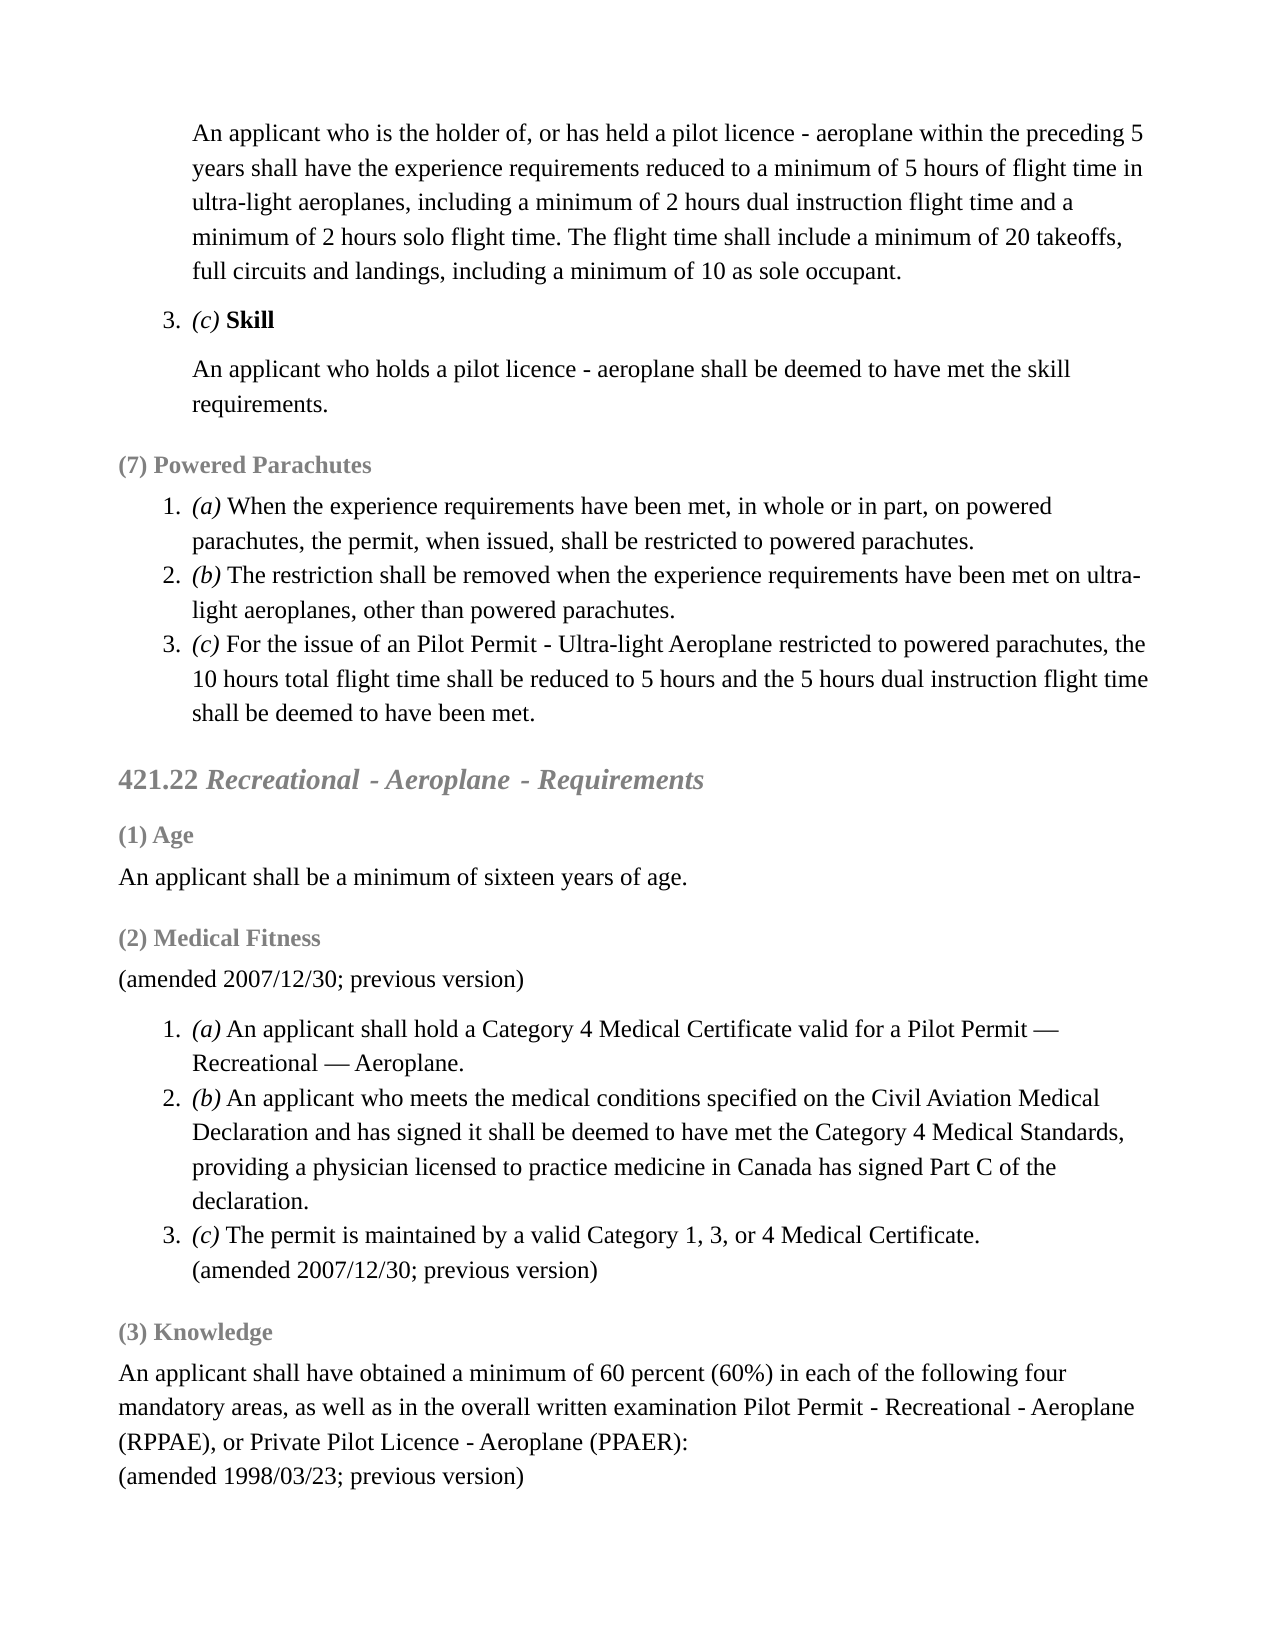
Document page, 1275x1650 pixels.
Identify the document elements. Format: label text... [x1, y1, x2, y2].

list (b) An applicant who meets the medical conditions specified on the Civil Aviation Medical Declaration and has signed it shall be deemed to have met the Category 4 Medical Standards, providing a physician licensed to practice medicine in Canada has signed Part C of the declaration. [162, 1083, 1157, 1215]
list (a) When the experience requirements have been met, in whole or in part, on powered parachutes, the permit, when issued, shall be restricted to powered parachutes. [162, 491, 1157, 555]
list (c) The permit is maintained by a valid Category 1, 3, or 4 Medical Certificate. (amended 2007/12/30; previous version) [162, 1221, 1157, 1284]
text An applicant shall have obtained a minimum of 60 percent (60%) in each of the following four mandatory areas, as well as in the overall written examination Pilot Permit - Recreational - Aeroplane (RPPAE), or Private Pilot Licence - Aeroplane (PPAER): (amended 1998/03/23; previous version) [118, 1358, 1157, 1490]
text An applicant shall be a minimum of sixteen years of age. [118, 862, 1157, 891]
subtitle 421.22 Recreational - Aeroplane - Requirements [118, 762, 1157, 796]
subtitle (1) Age [118, 821, 1157, 849]
subtitle (2) Medical Fitness [118, 923, 1157, 952]
list An applicant who is the holder of, or has held a pilot licence - aeroplane within the preceding 5 years shall have the experience requirements reduced to a minimum of 5 hours of flight time in ultra-light aeroplanes, including a minimum of 2 hours dual instruction flight time and a minimum of 2 hours solo flight time. The flight time shall include a minimum of 20 takeoffs, full circuits and landings, including a minimum of 10 as sole occupant. [162, 118, 1157, 285]
subtitle (3) Knowledge [118, 1317, 1157, 1345]
subtitle (7) Powered Parachutes [118, 450, 1157, 479]
list (c) Skill [162, 305, 1157, 334]
list An applicant who holds a pilot licence - aeroplane shall be deemed to have met the skill requirements. [162, 354, 1157, 417]
text (amended 2007/12/30; previous version) [118, 964, 1157, 993]
list (c) For the issue of an Pilot Permit - Ultra-light Aeroplane restricted to powered parachutes, the 10 hours total flight time shall be reduced to 5 hours and the 5 hours dual instruction flight time shall be deemed to have been met. [162, 629, 1157, 727]
list (a) An applicant shall hold a Category 4 Medical Certificate valid for a Pilot Permit — Recreational — Aeroplane. [162, 1014, 1157, 1077]
list (b) The restriction shall be removed when the experience requirements have been met on ultra-light aeroplanes, other than powered parachutes. [162, 560, 1157, 624]
